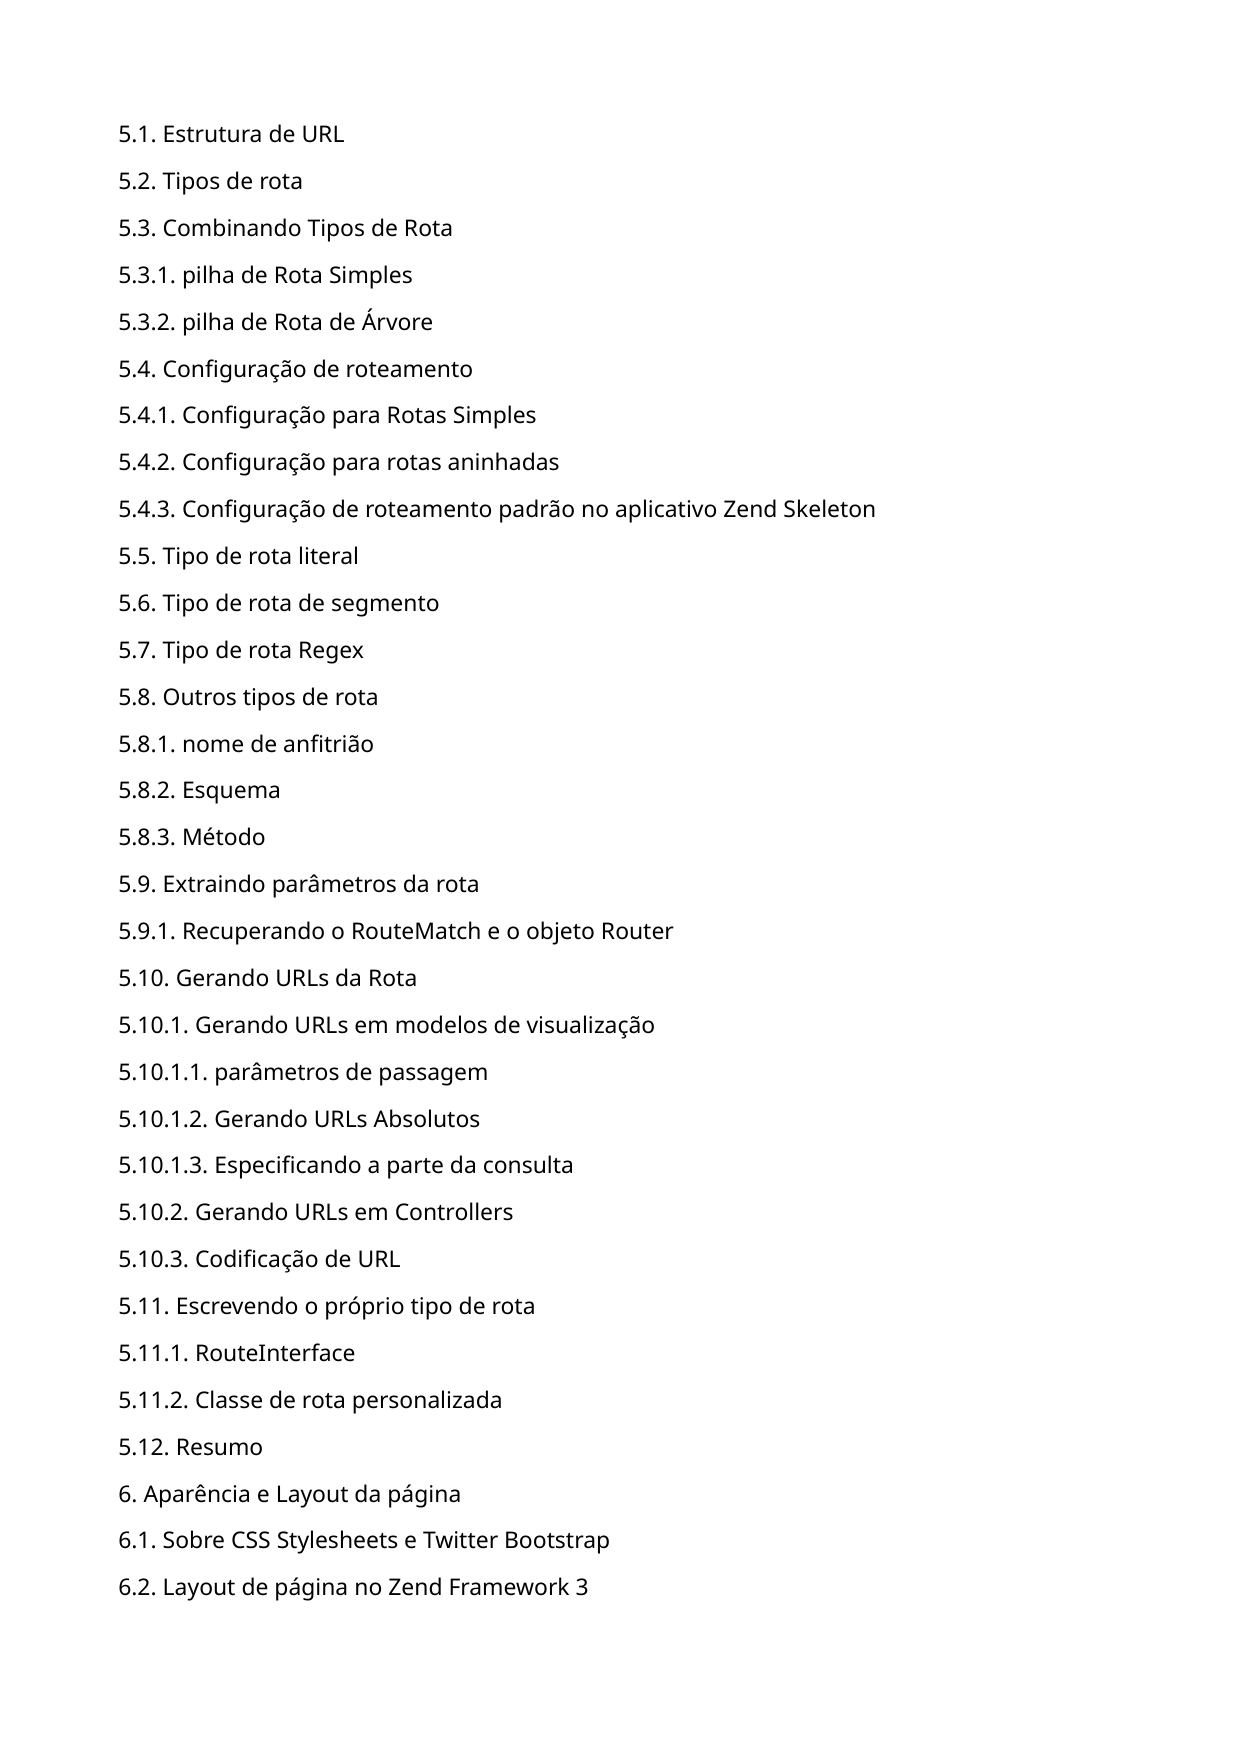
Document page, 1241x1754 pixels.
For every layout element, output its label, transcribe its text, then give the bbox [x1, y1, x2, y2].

text 5.4.3. Configuração de roteamento padrão no aplicativo Zend Skeleton [118, 493, 1122, 524]
text 5.10.1. Gerando URLs em modelos de visualização [118, 1009, 1122, 1040]
text 5.2. Tipos de rota [118, 165, 1122, 196]
text 5.3.2. pilha de Rota de Árvore [118, 306, 1122, 337]
text 5.11.1. RouteInterface [118, 1337, 1122, 1368]
text 5.3.1. pilha de Rota Simples [118, 259, 1122, 290]
text 5.11.2. Classe de rota personalizada [118, 1384, 1122, 1415]
text 5.10.1.3. Especificando a parte da consulta [118, 1149, 1122, 1181]
text 5.10.3. Codificação de URL [118, 1243, 1122, 1274]
text 5.9.1. Recuperando o RouteMatch e o objeto Router [118, 915, 1122, 946]
text 5.1. Estrutura de URL [118, 118, 1122, 149]
text 5.8.2. Esquema [118, 774, 1122, 806]
text 5.7. Tipo de rota Regex [118, 634, 1122, 665]
text 5.10.1.1. parâmetros de passagem [118, 1056, 1122, 1087]
text 5.4. Configuração de roteamento [118, 352, 1122, 384]
text 5.6. Tipo de rota de segmento [118, 587, 1122, 618]
text 5.9. Extraindo parâmetros da rota [118, 868, 1122, 899]
text 5.12. Resumo [118, 1431, 1122, 1462]
text 5.3. Combinando Tipos de Rota [118, 212, 1122, 243]
text 5.11. Escrevendo o próprio tipo de rota [118, 1290, 1122, 1321]
text 5.10.2. Gerando URLs em Controllers [118, 1196, 1122, 1227]
text 5.4.1. Configuração para Rotas Simples [118, 399, 1122, 431]
text 6. Aparência e Layout da página [118, 1477, 1122, 1509]
text 5.8. Outros tipos de rota [118, 681, 1122, 712]
text 5.8.3. Método [118, 821, 1122, 852]
text 5.10. Gerando URLs da Rota [118, 962, 1122, 993]
text 6.2. Layout de página no Zend Framework 3 [118, 1571, 1122, 1602]
text 6.1. Sobre CSS Stylesheets e Twitter Bootstrap [118, 1524, 1122, 1556]
text 5.4.2. Configuração para rotas aninhadas [118, 446, 1122, 477]
text 5.10.1.2. Gerando URLs Absolutos [118, 1102, 1122, 1134]
text 5.5. Tipo de rota literal [118, 540, 1122, 571]
text 5.8.1. nome de anfitrião [118, 727, 1122, 759]
